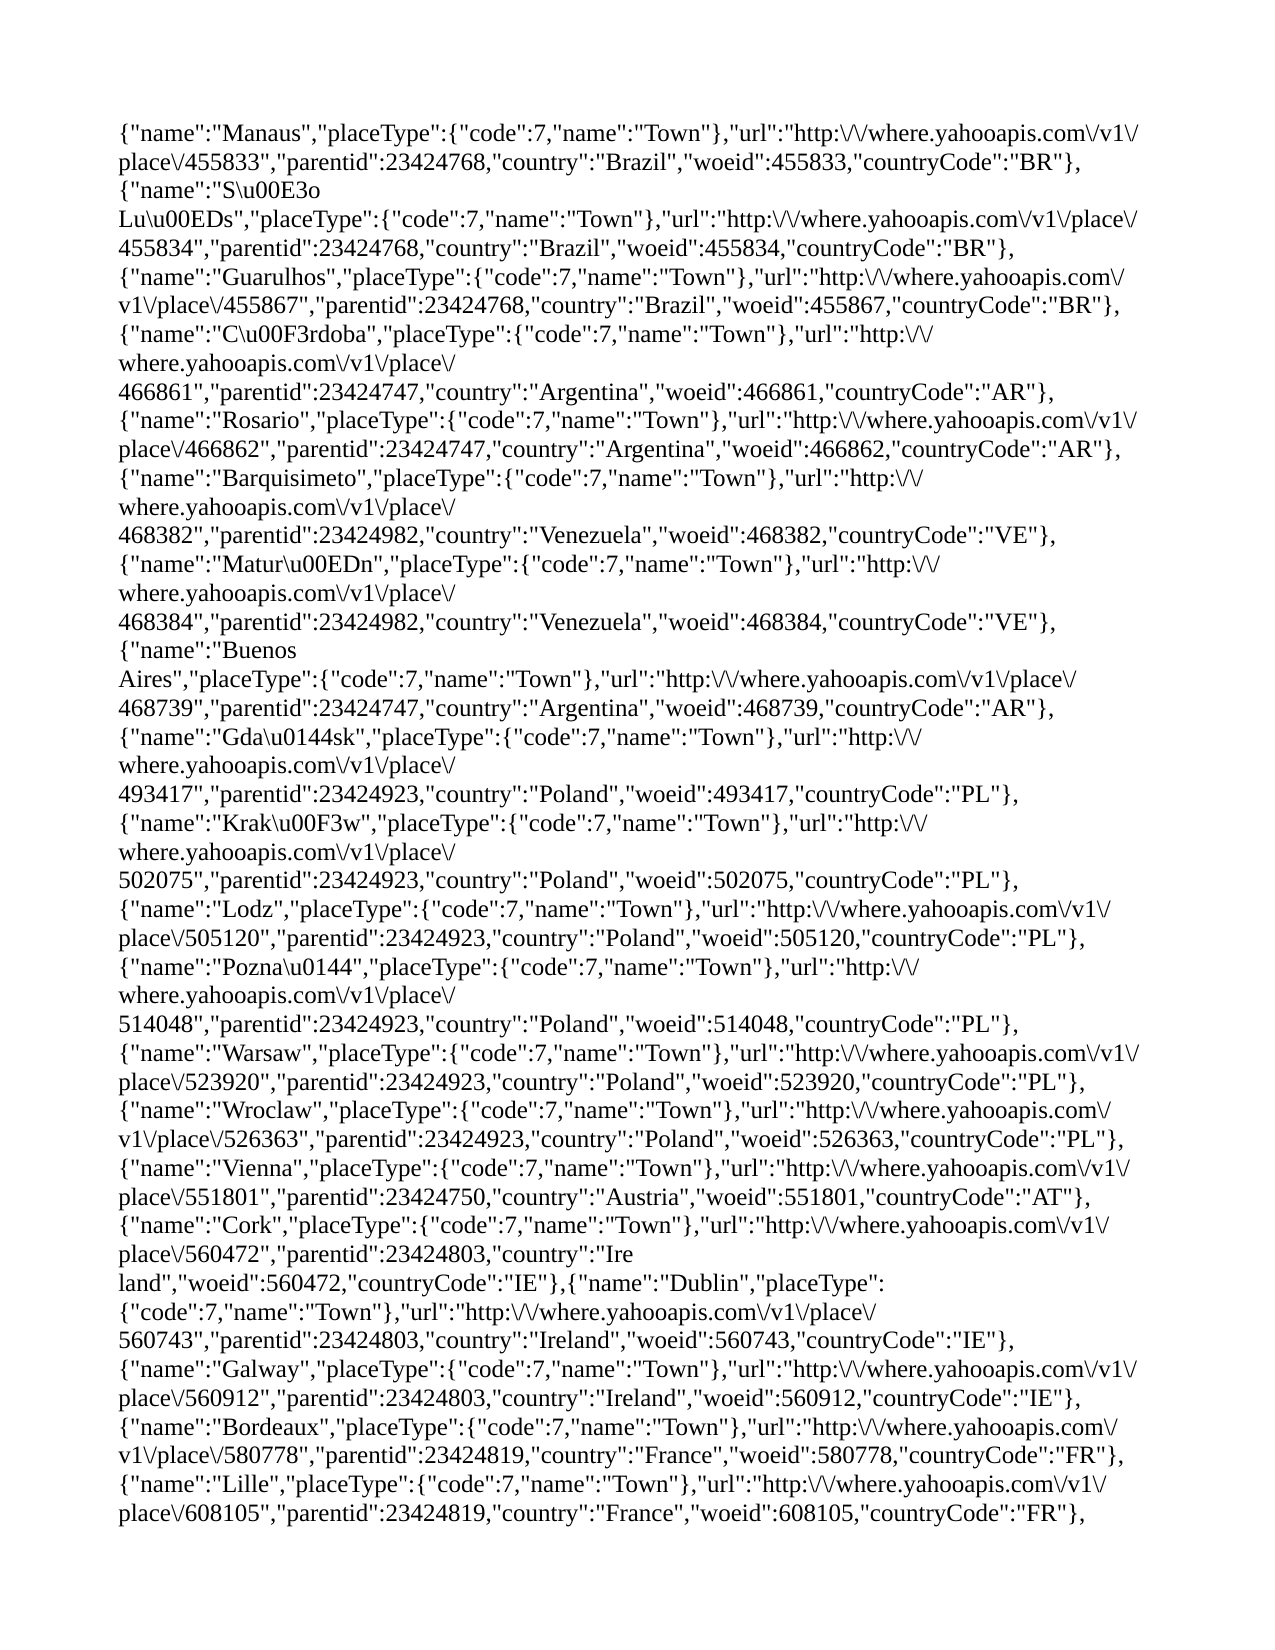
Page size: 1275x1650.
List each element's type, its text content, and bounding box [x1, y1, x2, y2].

text {"name":"Manaus","placeType":{"code":7,"name":"Town"},"url":"http:\/\/where.yahooapis.com\/v1\/place\/455833","parentid":23424768,"country":"Brazil","woeid":455833,"countryCode":"BR"},{"name":"S\u00E3o Lu\u00EDs","placeType":{"code":7,"name":"Town"},"url":"http:\/\/where.yahooapis.com\/v1\/place\/455834","parentid":23424768,"country":"Brazil","woeid":455834,"countryCode":"BR"},{"name":"Guarulhos","placeType":{"code":7,"name":"Town"},"url":"http:\/\/where.yahooapis.com\/v1\/place\/455867","parentid":23424768,"country":"Brazil","woeid":455867,"countryCode":"BR"},{"name":"C\u00F3rdoba","placeType":{"code":7,"name":"Town"},"url":"http:\/\/where.yahooapis.com\/v1\/place\/466861","parentid":23424747,"country":"Argentina","woeid":466861,"countryCode":"AR"},{"name":"Rosario","placeType":{"code":7,"name":"Town"},"url":"http:\/\/where.yahooapis.com\/v1\/place\/466862","parentid":23424747,"country":"Argentina","woeid":466862,"countryCode":"AR"},{"name":"Barquisimeto","placeType":{"code":7,"name":"Town"},"url":"http:\/\/where.yahooapis.com\/v1\/place\/468382","parentid":23424982,"country":"Venezuela","woeid":468382,"countryCode":"VE"},{"name":"Matur\u00EDn","placeType":{"code":7,"name":"Town"},"url":"http:\/\/where.yahooapis.com\/v1\/place\/468384","parentid":23424982,"country":"Venezuela","woeid":468384,"countryCode":"VE"},{"name":"Buenos Aires","placeType":{"code":7,"name":"Town"},"url":"http:\/\/where.yahooapis.com\/v1\/place\/468739","parentid":23424747,"country":"Argentina","woeid":468739,"countryCode":"AR"},{"name":"Gda\u0144sk","placeType":{"code":7,"name":"Town"},"url":"http:\/\/where.yahooapis.com\/v1\/place\/493417","parentid":23424923,"country":"Poland","woeid":493417,"countryCode":"PL"},{"name":"Krak\u00F3w","placeType":{"code":7,"name":"Town"},"url":"http:\/\/where.yahooapis.com\/v1\/place\/502075","parentid":23424923,"country":"Poland","woeid":502075,"countryCode":"PL"},{"name":"Lodz","placeType":{"code":7,"name":"Town"},"url":"http:\/\/where.yahooapis.com\/v1\/place\/505120","parentid":23424923,"country":"Poland","woeid":505120,"countryCode":"PL"},{"name":"Pozna\u0144","placeType":{"code":7,"name":"Town"},"url":"http:\/\/where.yahooapis.com\/v1\/place\/514048","parentid":23424923,"country":"Poland","woeid":514048,"countryCode":"PL"},{"name":"Warsaw","placeType":{"code":7,"name":"Town"},"url":"http:\/\/where.yahooapis.com\/v1\/place\/523920","parentid":23424923,"country":"Poland","woeid":523920,"countryCode":"PL"},{"name":"Wroclaw","placeType":{"code":7,"name":"Town"},"url":"http:\/\/where.yahooapis.com\/v1\/place\/526363","parentid":23424923,"country":"Poland","woeid":526363,"countryCode":"PL"},{"name":"Vienna","placeType":{"code":7,"name":"Town"},"url":"http:\/\/where.yahooapis.com\/v1\/place\/551801","parentid":23424750,"country":"Austria","woeid":551801,"countryCode":"AT"},{"name":"Cork","placeType":{"code":7,"name":"Town"},"url":"http:\/\/where.yahooapis.com\/v1\/place\/560472","parentid":23424803,"country":"Ire [118, 118, 1157, 1268]
text land","woeid":560472,"countryCode":"IE"},{"name":"Dublin","placeType":{"code":7,"name":"Town"},"url":"http:\/\/where.yahooapis.com\/v1\/place\/560743","parentid":23424803,"country":"Ireland","woeid":560743,"countryCode":"IE"},{"name":"Galway","placeType":{"code":7,"name":"Town"},"url":"http:\/\/where.yahooapis.com\/v1\/place\/560912","parentid":23424803,"country":"Ireland","woeid":560912,"countryCode":"IE"},{"name":"Bordeaux","placeType":{"code":7,"name":"Town"},"url":"http:\/\/where.yahooapis.com\/v1\/place\/580778","parentid":23424819,"country":"France","woeid":580778,"countryCode":"FR"},{"name":"Lille","placeType":{"code":7,"name":"Town"},"url":"http:\/\/where.yahooapis.com\/v1\/place\/608105","parentid":23424819,"country":"France","woeid":608105,"countryCode":"FR"}, [118, 1268, 1157, 1527]
